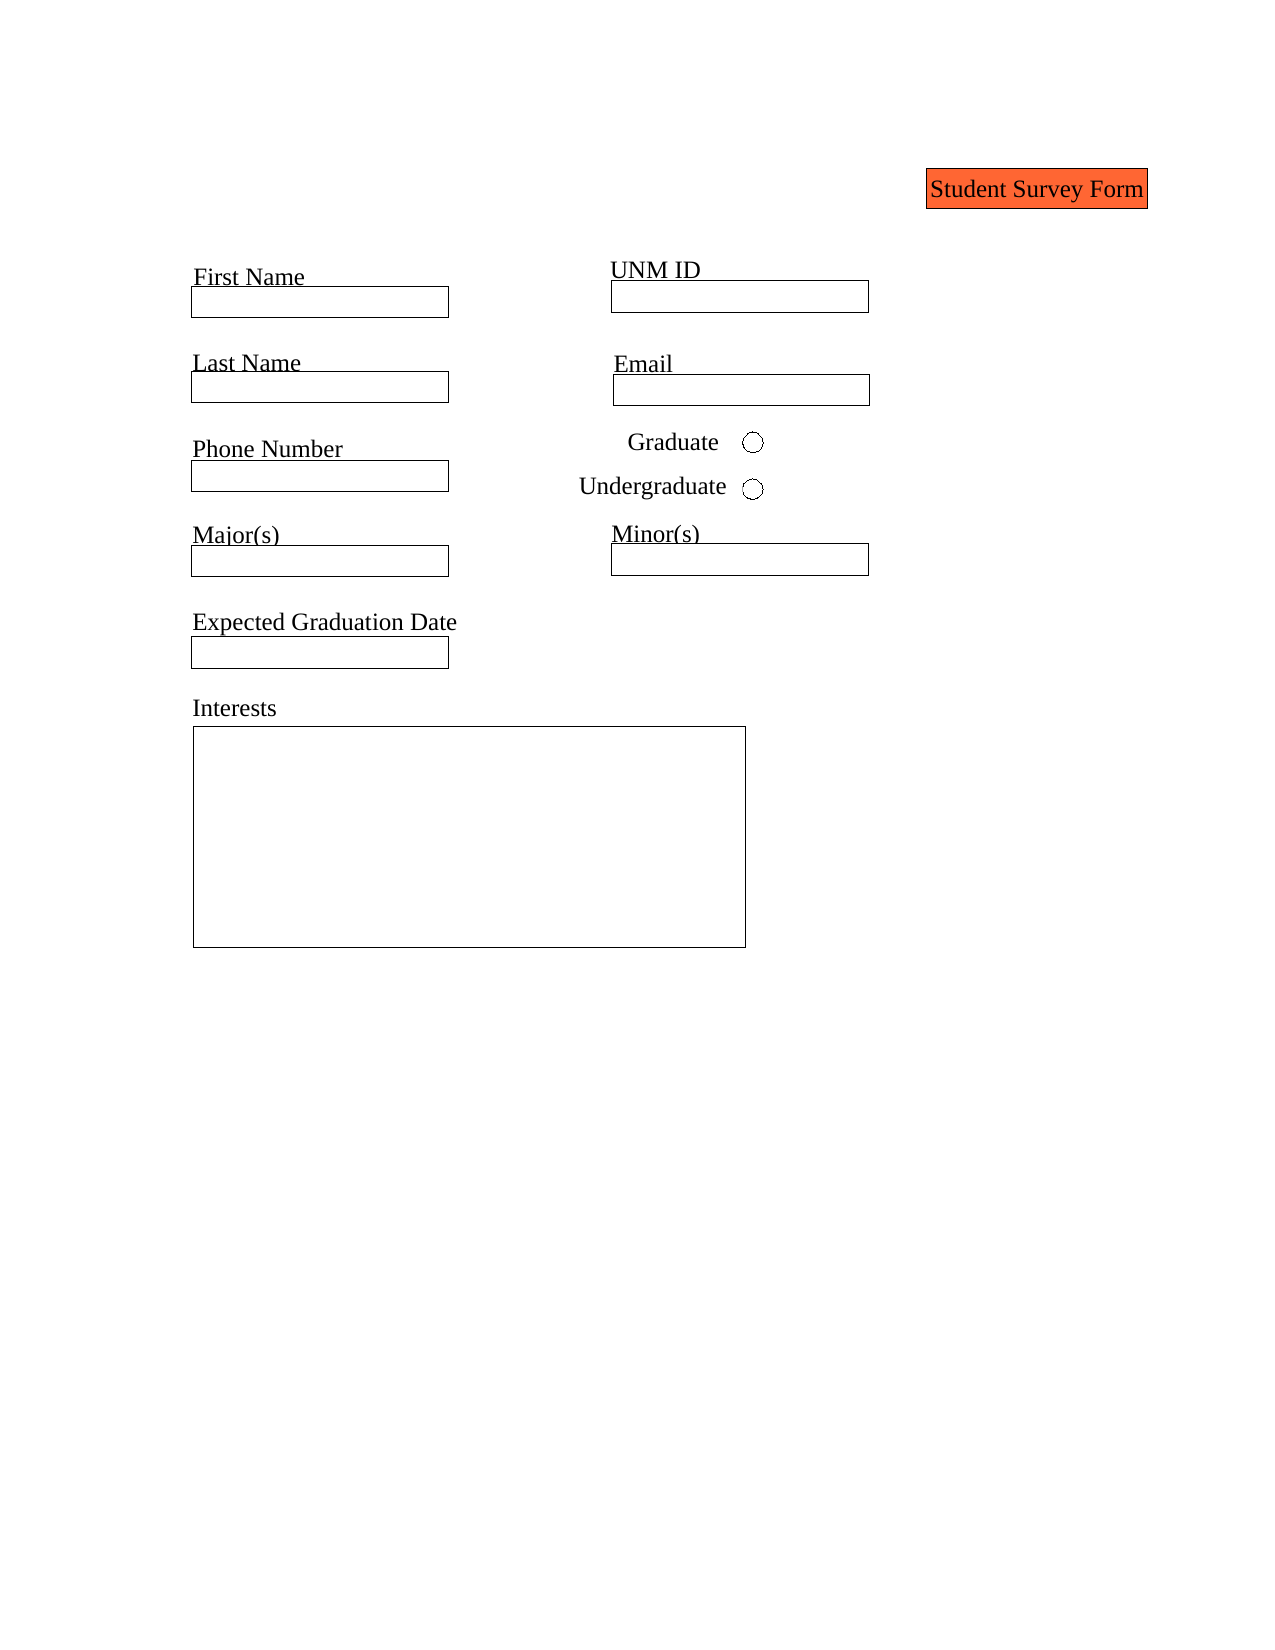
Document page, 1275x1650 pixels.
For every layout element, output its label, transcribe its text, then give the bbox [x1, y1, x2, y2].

text Last Name [118, 348, 1157, 377]
text Major(s) [118, 521, 611, 549]
list [784, 262, 1157, 291]
text Interests [118, 693, 1157, 722]
text [784, 521, 1157, 549]
text Expected Graduation Date [118, 607, 1157, 636]
list First Name [156, 262, 611, 291]
text Phone Number [118, 434, 1157, 463]
